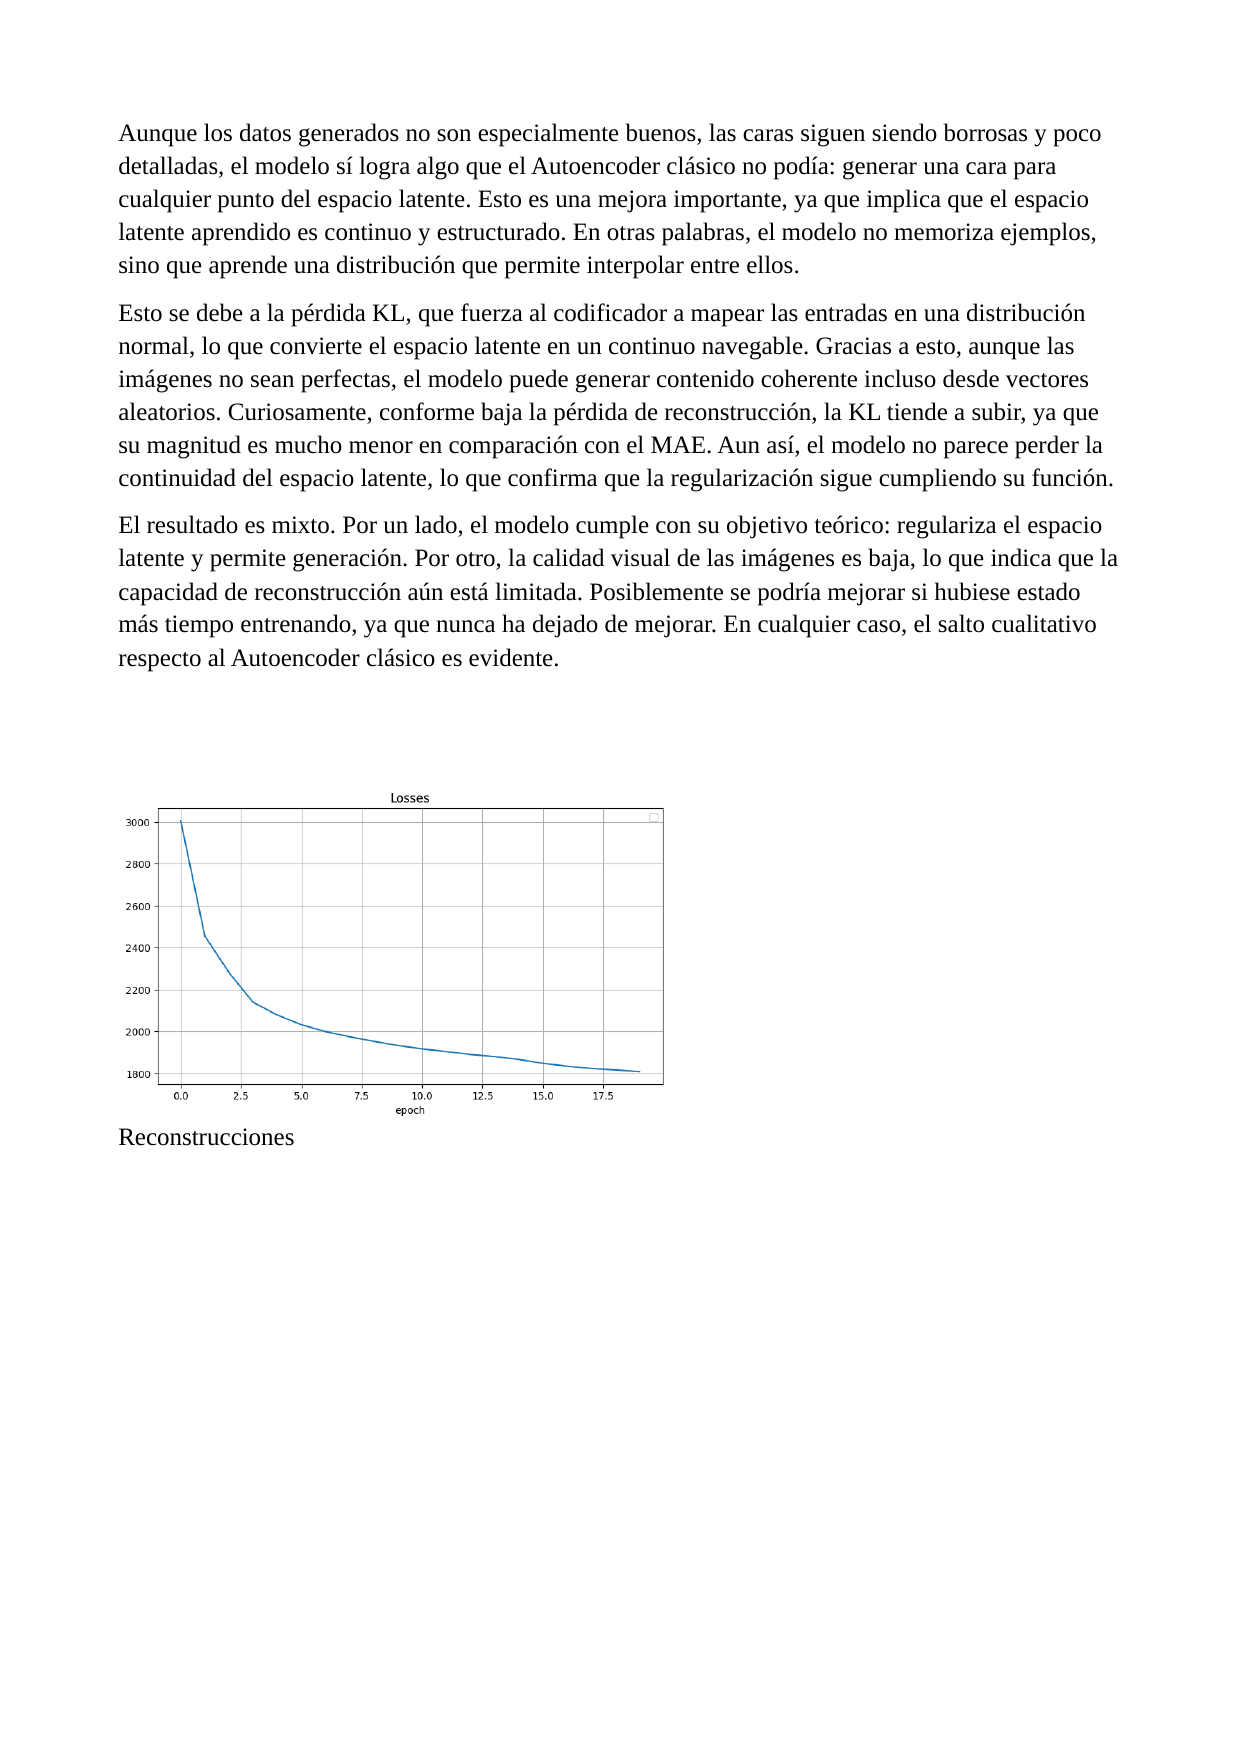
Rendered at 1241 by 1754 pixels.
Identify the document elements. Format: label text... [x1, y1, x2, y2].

text Aunque los datos generados no son especialmente buenos, las caras siguen siendo borrosas y poco detalladas, el modelo sí logra algo que el Autoencoder clásico no podía: generar una cara para cualquier punto del espacio latente. Esto es una mejora importante, ya que implica que el espacio latente aprendido es continuo y estructurado. En otras palabras, el modelo no memoriza ejemplos, sino que aprende una distribución que permite interpolar entre ellos. [118, 118, 1122, 279]
text Reconstrucciones [118, 1122, 1122, 1151]
text El resultado es mixto. Por un lado, el modelo cumple con su objetivo teórico: regulariza el espacio latente y permite generación. Por otro, la calidad visual de las imágenes es baja, lo que indica que la capacidad de reconstrucción aún está limitada. Posiblemente se podría mejorar si hubiese estado más tiempo entrenando, ya que nunca ha dejado de mejorar. En cualquier caso, el salto cualitativo respecto al Autoencoder clásico es evidente. [118, 511, 1122, 671]
text Esto se debe a la pérdida KL, que fuerza al codificador a mapear las entradas en una distribución normal, lo que convierte el espacio latente en un continuo navegable. Gracias a esto, aunque las imágenes no sean perfectas, el modelo puede generar contenido coherente incluso desde vectores aleatorios. Curiosamente, conforme baja la pérdida de reconstrucción, la KL tiende a subir, ya que su magnitud es mucho menor en comparación con el MAE. Aun así, el modelo no parece perder la continuidad del espacio latente, lo que confirma que la regularización sigue cumpliendo su función. [118, 298, 1122, 492]
